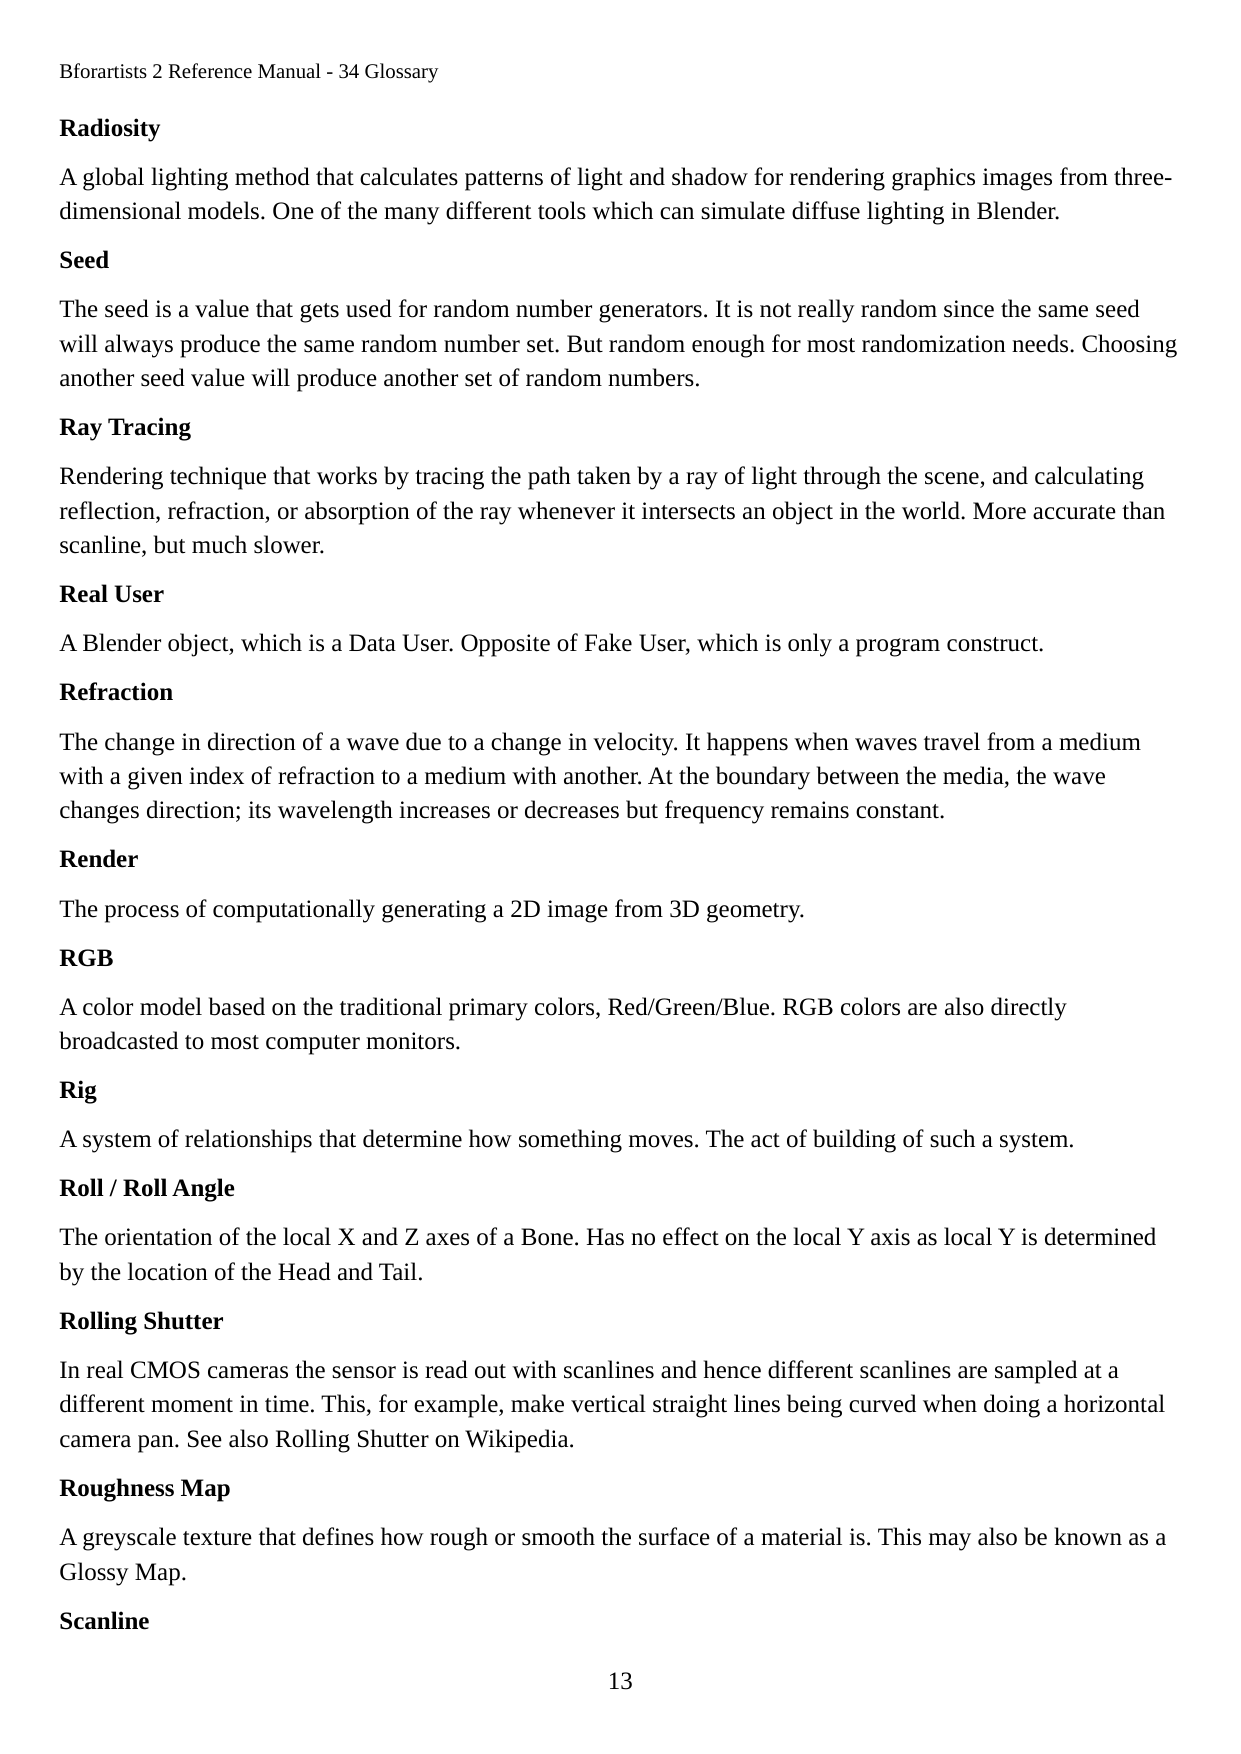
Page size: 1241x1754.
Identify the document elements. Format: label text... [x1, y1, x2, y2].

text Refraction [59, 677, 1181, 706]
text Rolling Shutter [59, 1306, 1181, 1335]
text A greyscale texture that defines how rough or smooth the surface of a material is. This may also be known as a Glossy Map. [59, 1522, 1181, 1585]
text Render [59, 844, 1181, 873]
text Roll / Roll Angle [59, 1173, 1181, 1202]
text Seed [59, 245, 1181, 274]
text In real CMOS cameras the sensor is read out with scanlines and hence different scanlines are sampled at a different moment in time. This, for example, make vertical straight lines being curved when doing a horizontal camera pan. See also Rolling Shutter on Wikipedia. [59, 1355, 1181, 1453]
text Rig [59, 1075, 1181, 1104]
text The seed is a value that gets used for random number generators. It is not really random since the same seed will always produce the same random number set. But random enough for most randomization needs. Choosing another seed value will produce another set of random numbers. [59, 294, 1181, 392]
text Rendering technique that works by tracing the path taken by a ray of light through the scene, and calculating reflection, refraction, or absorption of the ray whenever it intersects an object in the world. More accurate than scanline, but much slower. [59, 461, 1181, 559]
text The orientation of the local X and Z axes of a Bone. Has no effect on the local Y axis as local Y is determined by the location of the Head and Tail. [59, 1222, 1181, 1286]
text Radiosity [59, 113, 1181, 141]
text Ray Tracing [59, 412, 1181, 441]
text Roughness Map [59, 1473, 1181, 1502]
text A global lighting method that calculates patterns of light and shadow for rendering graphics images from three-dimensional models. One of the many different tools which can simulate diffuse lighting in Blender. [59, 162, 1181, 225]
text Real User [59, 579, 1181, 608]
text A Blender object, which is a Data User. Opposite of Fake User, which is only a program construct. [59, 628, 1181, 657]
text RGB [59, 943, 1181, 971]
text The process of computationally generating a 2D image from 3D geometry. [59, 894, 1181, 922]
text The change in direction of a wave due to a change in velocity. It happens when waves travel from a medium with a given index of refraction to a medium with another. At the boundary between the media, the wave changes direction; its wavelength increases or decreases but frequency remains constant. [59, 727, 1181, 824]
text Scanline [59, 1606, 1181, 1634]
text A system of relationships that determine how something moves. The act of building of such a system. [59, 1124, 1181, 1153]
text A color model based on the traditional primary colors, Red/Green/Blue. RGB colors are also directly broadcasted to most computer monitors. [59, 992, 1181, 1055]
